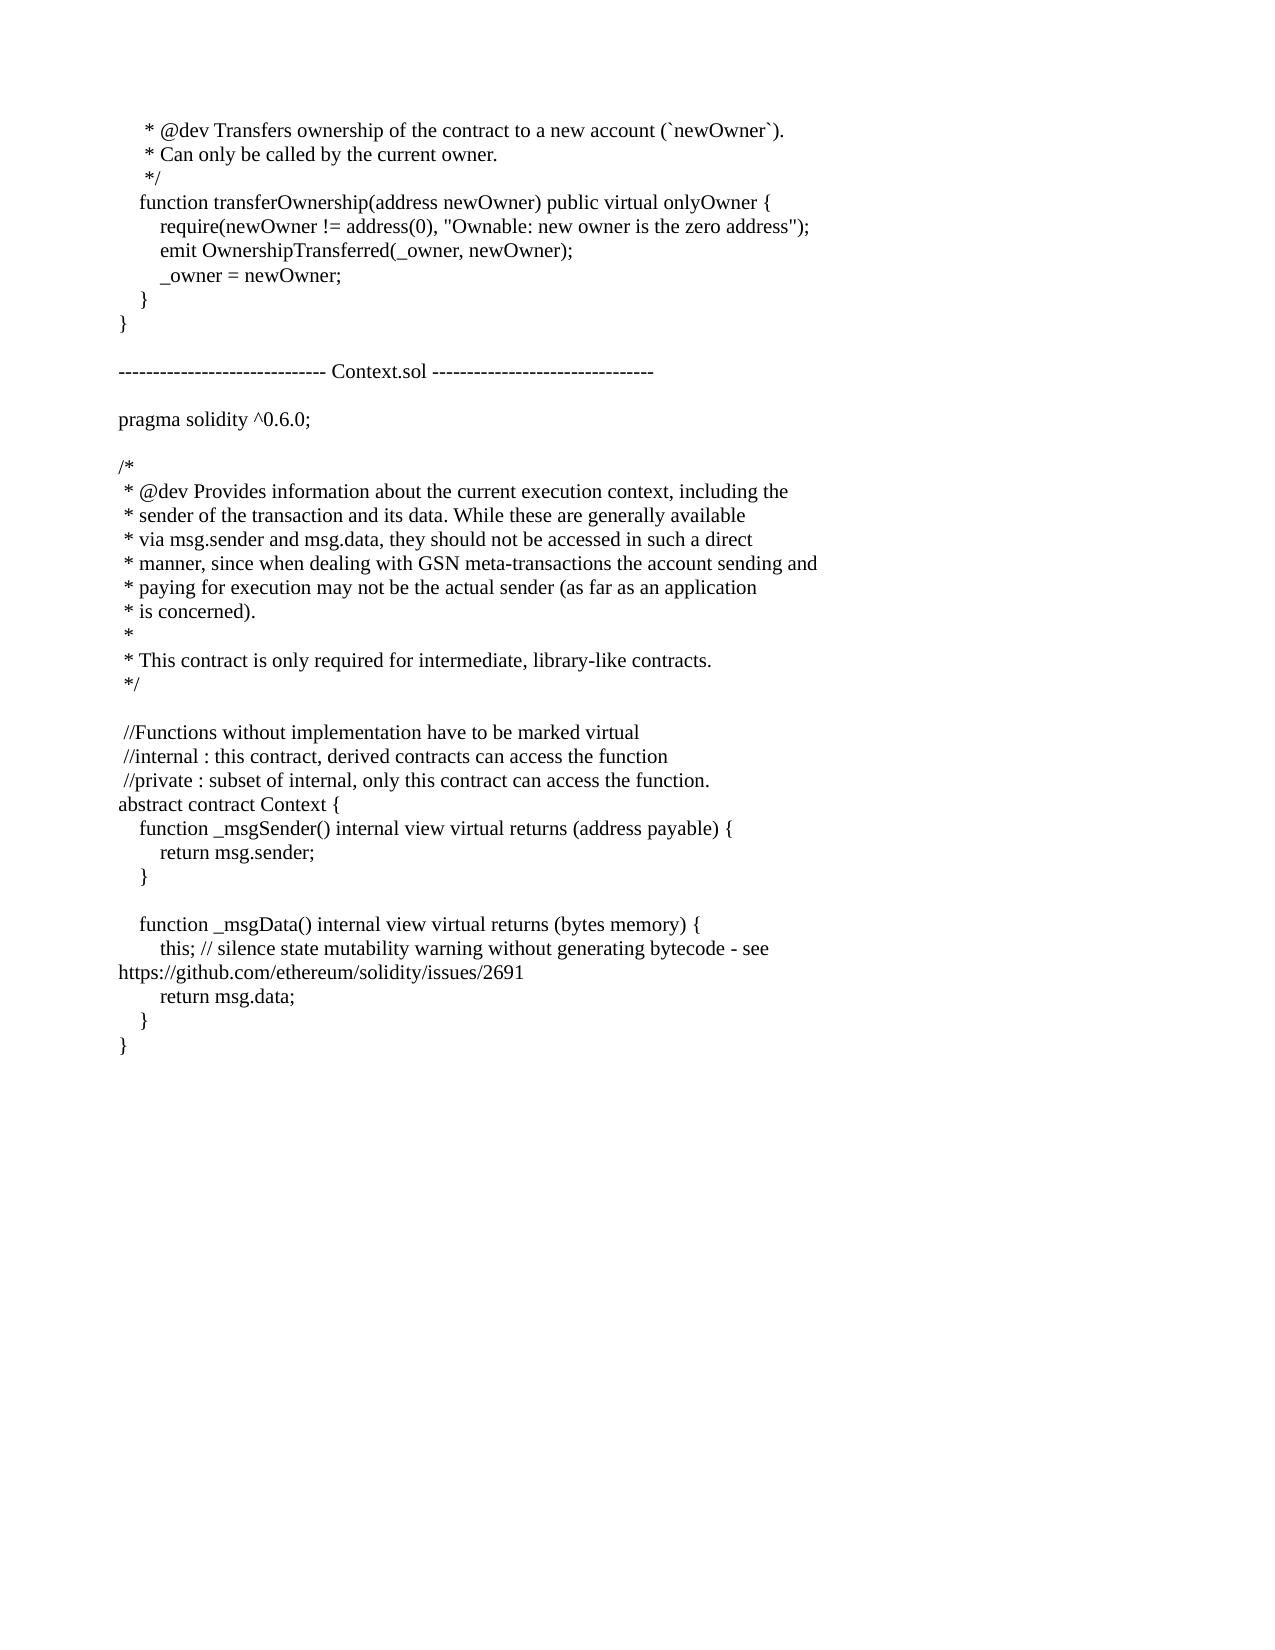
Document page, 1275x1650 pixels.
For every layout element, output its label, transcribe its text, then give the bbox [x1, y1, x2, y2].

text */ [118, 672, 1157, 696]
text * sender of the transaction and its data. While these are generally available [118, 503, 1157, 527]
text * paying for execution may not be the actual sender (as far as an application [118, 575, 1157, 599]
text function _msgData() internal view virtual returns (bytes memory) { [118, 912, 1157, 936]
text //internal : this contract, derived contracts can access the function [118, 744, 1157, 768]
text //private : subset of internal, only this contract can access the function. [118, 768, 1157, 792]
text abstract contract Context { [118, 792, 1157, 816]
text ------------------------------ Context.sol -------------------------------- [118, 359, 1157, 383]
text _owner = newOwner; [118, 262, 1157, 287]
text } [118, 864, 1157, 888]
text return msg.data; [118, 984, 1157, 1008]
text /* [118, 455, 1157, 479]
text * manner, since when dealing with GSN meta-transactions the account sending and [118, 551, 1157, 575]
text pragma solidity ^0.6.0; [118, 407, 1157, 431]
text * @dev Provides information about the current execution context, including the [118, 479, 1157, 503]
text * [118, 623, 1157, 647]
text function transferOwnership(address newOwner) public virtual onlyOwner { [118, 190, 1157, 214]
text * Can only be called by the current owner. [118, 142, 1157, 166]
text * is concerned). [118, 599, 1157, 623]
text * via msg.sender and msg.data, they should not be accessed in such a direct [118, 527, 1157, 551]
text } [118, 287, 1157, 311]
text * @dev Transfers ownership of the contract to a new account (`newOwner`). [118, 118, 1157, 142]
text require(newOwner != address(0), "Ownable: new owner is the zero address"); [118, 214, 1157, 238]
text } [118, 311, 1157, 335]
text } [118, 1032, 1157, 1057]
text return msg.sender; [118, 840, 1157, 864]
text } [118, 1008, 1157, 1032]
text this; // silence state mutability warning without generating bytecode - see https://github.com/ethereum/solidity/issues/2691 [118, 936, 1157, 984]
text emit OwnershipTransferred(_owner, newOwner); [118, 238, 1157, 262]
text */ [118, 166, 1157, 190]
text * This contract is only required for intermediate, library-like contracts. [118, 647, 1157, 672]
text function _msgSender() internal view virtual returns (address payable) { [118, 816, 1157, 840]
text //Functions without implementation have to be marked virtual [118, 720, 1157, 744]
